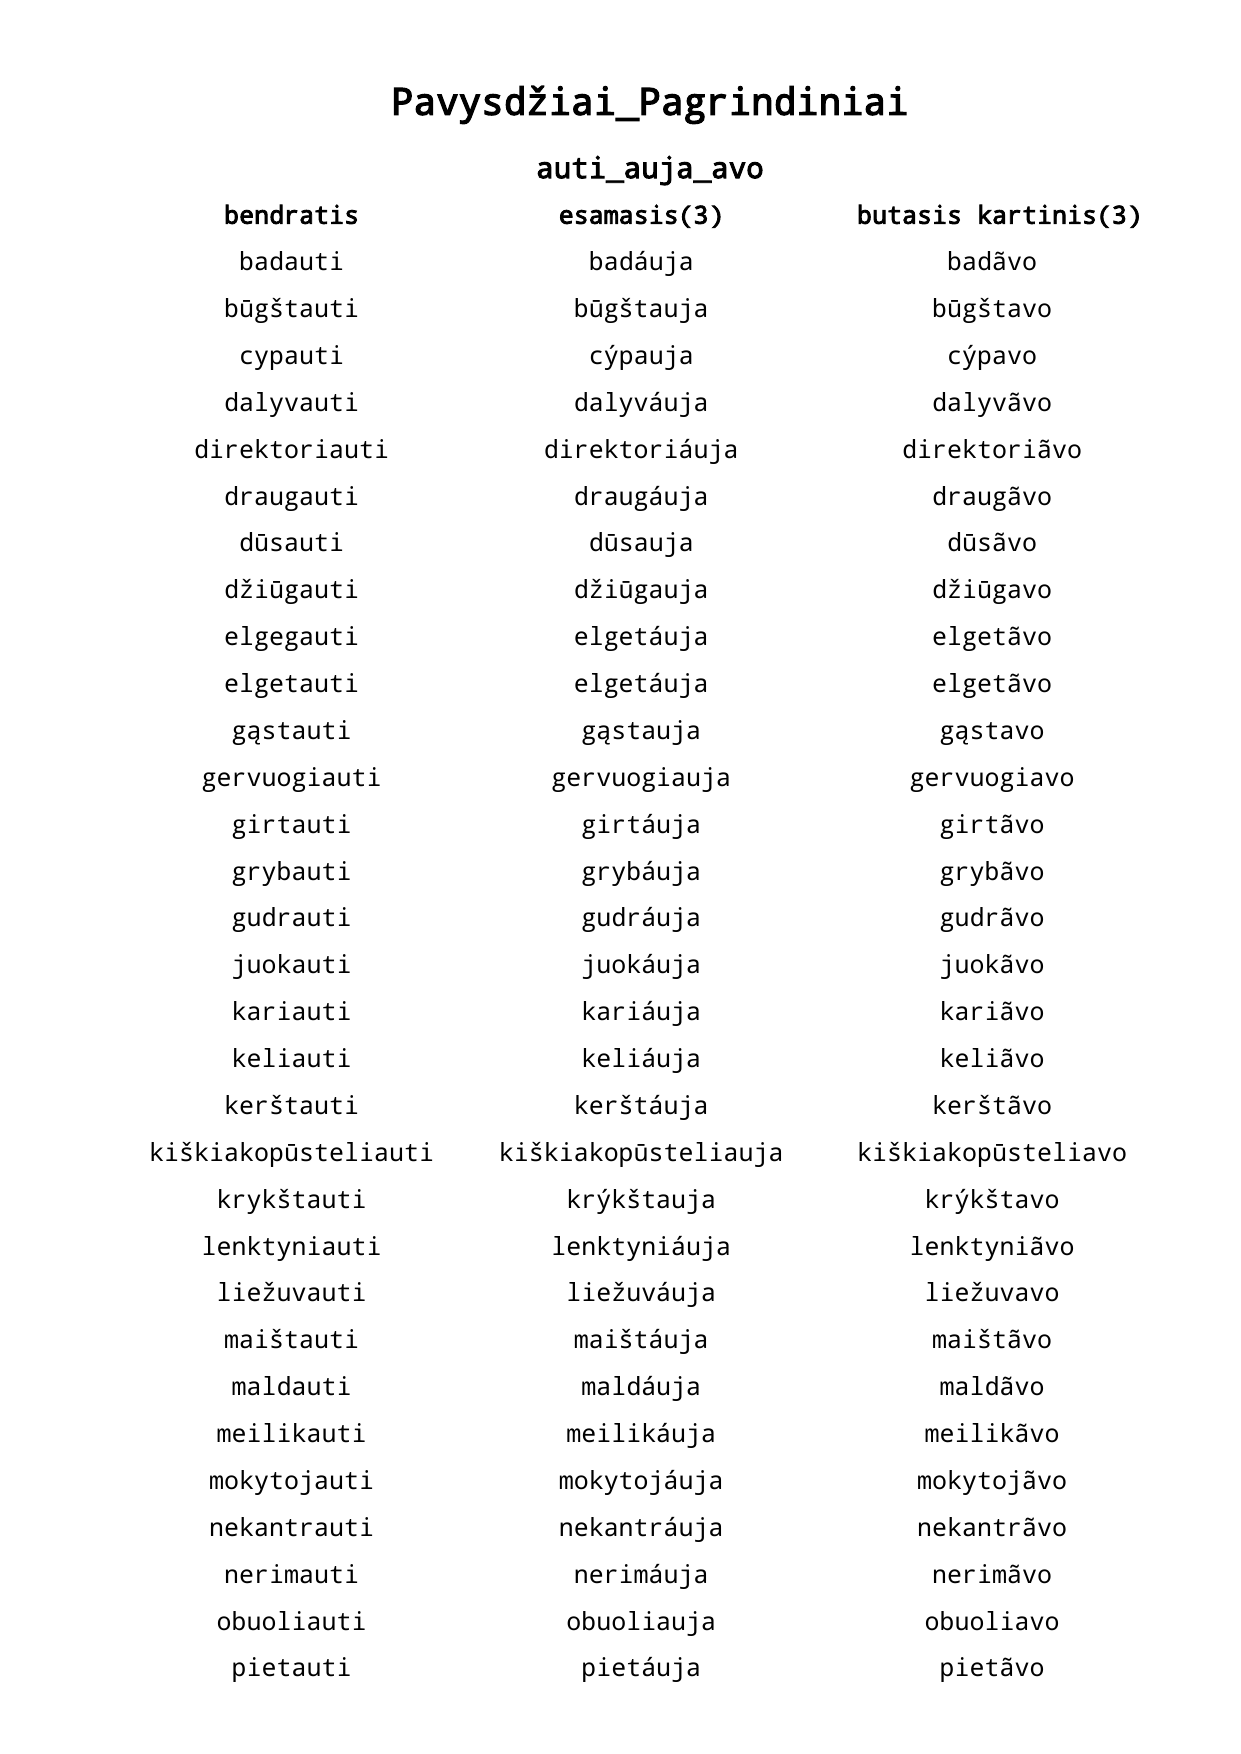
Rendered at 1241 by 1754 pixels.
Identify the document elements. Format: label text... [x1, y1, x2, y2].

table_cell krykštauti [118, 1182, 465, 1229]
table_cell meilikãvo [817, 1416, 1181, 1463]
table_header esamasis(3) [465, 198, 817, 244]
table_cell grybauti [118, 854, 465, 901]
table_cell juokauti [118, 948, 465, 994]
table_cell gervuogiavo [817, 760, 1181, 807]
table_cell nerimauti [118, 1557, 465, 1604]
table_cell kariáuja [465, 995, 817, 1041]
table_cell maldauti [118, 1370, 465, 1416]
table_cell elgetáuja [465, 666, 817, 713]
table_cell girtauti [118, 807, 465, 854]
table_cell kerštauti [118, 1088, 465, 1135]
table_cell kerštáuja [465, 1088, 817, 1135]
subtitle Pavysdžiai_Pagrindiniai [118, 80, 1181, 124]
table_cell dalyvãvo [817, 385, 1181, 432]
table_cell obuoliauja [465, 1604, 817, 1651]
table_cell maldãvo [817, 1370, 1181, 1416]
table_cell liežuvavo [817, 1276, 1181, 1323]
table_cell maldáuja [465, 1370, 817, 1416]
subtitle auti_auja_avo [118, 151, 1181, 185]
table_cell gudrauti [118, 901, 465, 948]
table_cell maištãvo [817, 1323, 1181, 1369]
table_cell dalyvauti [118, 385, 465, 432]
table_cell keliãvo [817, 1041, 1181, 1088]
table_cell mokytojáuja [465, 1463, 817, 1510]
table_cell elgetáuja [465, 620, 817, 666]
table_cell pietauti [118, 1651, 465, 1686]
table_cell dūsauti [118, 526, 465, 573]
table_cell juokãvo [817, 948, 1181, 994]
table_cell elgetãvo [817, 666, 1181, 713]
table_cell draugáuja [465, 479, 817, 526]
table_cell meilikáuja [465, 1416, 817, 1463]
table_cell draugãvo [817, 479, 1181, 526]
table_cell badáuja [465, 245, 817, 291]
table_cell direktoriauti [118, 432, 465, 479]
table_cell keliauti [118, 1041, 465, 1088]
table_cell nekantráuja [465, 1510, 817, 1557]
table_cell liežuváuja [465, 1276, 817, 1323]
table_cell meilikauti [118, 1416, 465, 1463]
table_cell kiškiakopūsteliavo [817, 1135, 1181, 1182]
table_cell kariauti [118, 995, 465, 1041]
table_cell kiškiakopūsteliauti [118, 1135, 465, 1182]
table_cell girtãvo [817, 807, 1181, 854]
table_cell draugauti [118, 479, 465, 526]
table_cell gąstauja [465, 713, 817, 760]
table_cell kiškiakopūsteliauja [465, 1135, 817, 1182]
table_cell būgštavo [817, 291, 1181, 338]
table_cell dalyváuja [465, 385, 817, 432]
table_cell cypauti [118, 338, 465, 385]
table_cell lenktyniãvo [817, 1229, 1181, 1276]
table_cell gervuogiauja [465, 760, 817, 807]
table_cell džiūgauja [465, 573, 817, 619]
table_cell mokytojauti [118, 1463, 465, 1510]
table_cell girtáuja [465, 807, 817, 854]
table_cell juokáuja [465, 948, 817, 994]
table_cell dūsãvo [817, 526, 1181, 573]
table_header bendratis [118, 198, 465, 244]
table_cell grybáuja [465, 854, 817, 901]
table_cell kerštãvo [817, 1088, 1181, 1135]
table_cell elgetãvo [817, 620, 1181, 666]
table_cell direktoriãvo [817, 432, 1181, 479]
table_cell liežuvauti [118, 1276, 465, 1323]
table_cell badãvo [817, 245, 1181, 291]
table_cell direktoriáuja [465, 432, 817, 479]
table_cell obuoliauti [118, 1604, 465, 1651]
table_cell gąstauti [118, 713, 465, 760]
table_cell elgegauti [118, 620, 465, 666]
table_cell gudrãvo [817, 901, 1181, 948]
table_cell gudráuja [465, 901, 817, 948]
table_cell dūsauja [465, 526, 817, 573]
table_cell badauti [118, 245, 465, 291]
table_cell nekantrãvo [817, 1510, 1181, 1557]
table_cell mokytojãvo [817, 1463, 1181, 1510]
table_cell džiūgauti [118, 573, 465, 619]
table_cell krýkštavo [817, 1182, 1181, 1229]
table_header butasis kartinis(3) [817, 198, 1181, 244]
table_cell keliáuja [465, 1041, 817, 1088]
table_cell būgštauja [465, 291, 817, 338]
table_cell obuoliavo [817, 1604, 1181, 1651]
table_cell kariãvo [817, 995, 1181, 1041]
table_cell grybãvo [817, 854, 1181, 901]
table_cell gąstavo [817, 713, 1181, 760]
table_cell pietãvo [817, 1651, 1181, 1686]
table_cell nerimãvo [817, 1557, 1181, 1604]
table_cell elgetauti [118, 666, 465, 713]
table_cell krýkštauja [465, 1182, 817, 1229]
table_cell nerimáuja [465, 1557, 817, 1604]
table_cell maištáuja [465, 1323, 817, 1369]
table_cell gervuogiauti [118, 760, 465, 807]
table_cell pietáuja [465, 1651, 817, 1686]
table_cell būgštauti [118, 291, 465, 338]
table_cell nekantrauti [118, 1510, 465, 1557]
table_cell lenktyniáuja [465, 1229, 817, 1276]
table_cell maištauti [118, 1323, 465, 1369]
table_cell cýpauja [465, 338, 817, 385]
table_cell cýpavo [817, 338, 1181, 385]
table_cell lenktyniauti [118, 1229, 465, 1276]
table_cell džiūgavo [817, 573, 1181, 619]
